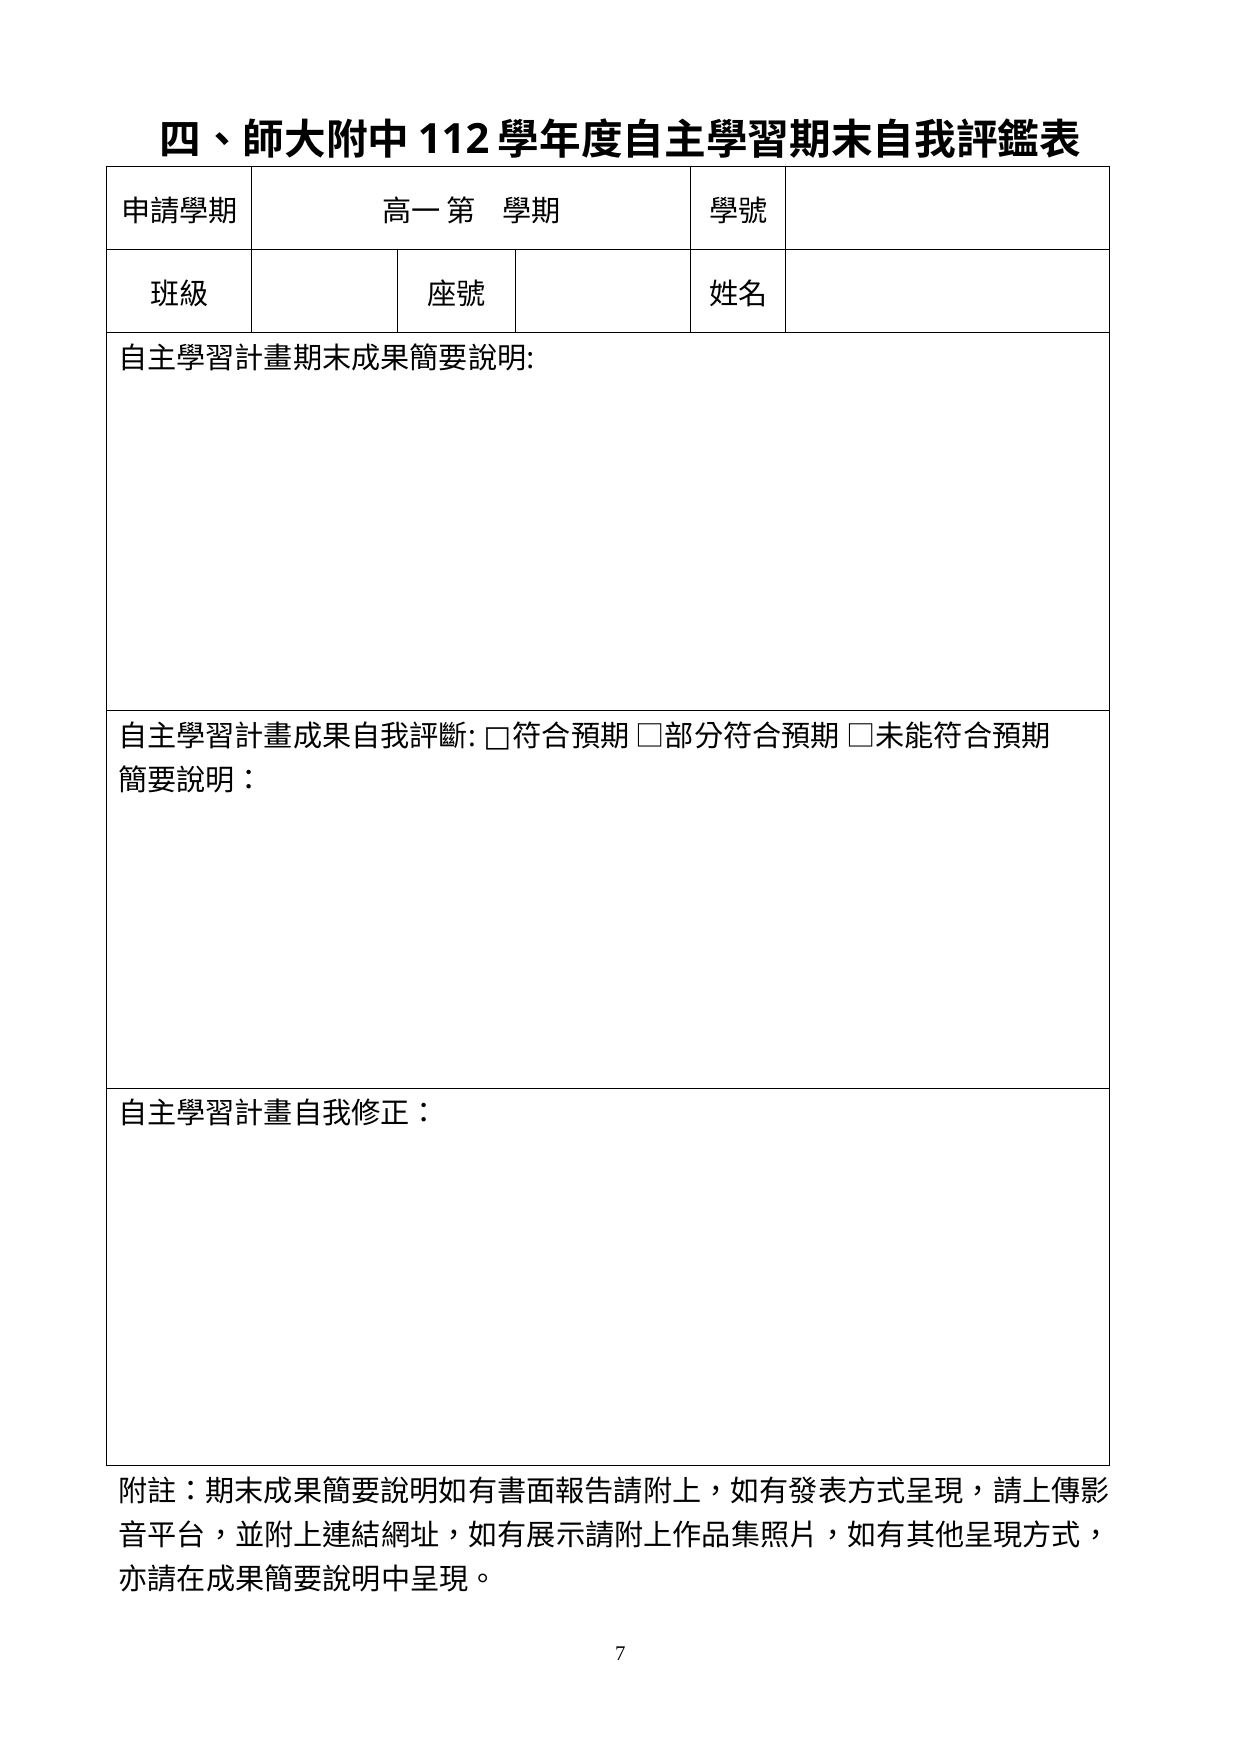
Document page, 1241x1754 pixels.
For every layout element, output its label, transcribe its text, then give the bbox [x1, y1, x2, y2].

table_cell [252, 250, 397, 332]
table_cell 自主學習計畫自我修正： [107, 1089, 1109, 1465]
table_cell 自主學習計畫成果自我評斷: □符合預期 □部分符合預期 □未能符合預期 簡要說明： [107, 711, 1109, 1087]
table_header [786, 167, 1109, 249]
table_cell 自主學習計畫期末成果簡要說明: [107, 333, 1109, 709]
table_cell 座號 [398, 250, 515, 332]
table_cell 姓名 [691, 250, 785, 332]
table_header 學號 [691, 167, 785, 249]
table_header 申請學期 [107, 167, 251, 249]
subtitle 四、師大附中112學年度自主學習期末自我評鑑表 [118, 103, 1122, 166]
table_cell [516, 250, 690, 332]
table_header 高一 第 學期 [252, 167, 690, 249]
subtitle 附註：期末成果簡要說明如有書面報告請附上，如有發表方式呈現，請上傳影音平台，並附上連結網址，如有展示請附上作品集照片，如有其他呈現方式，亦請在成果簡要說明中呈現。 [118, 1466, 1122, 1598]
table_cell 班級 [107, 250, 251, 332]
table_cell [786, 250, 1109, 332]
